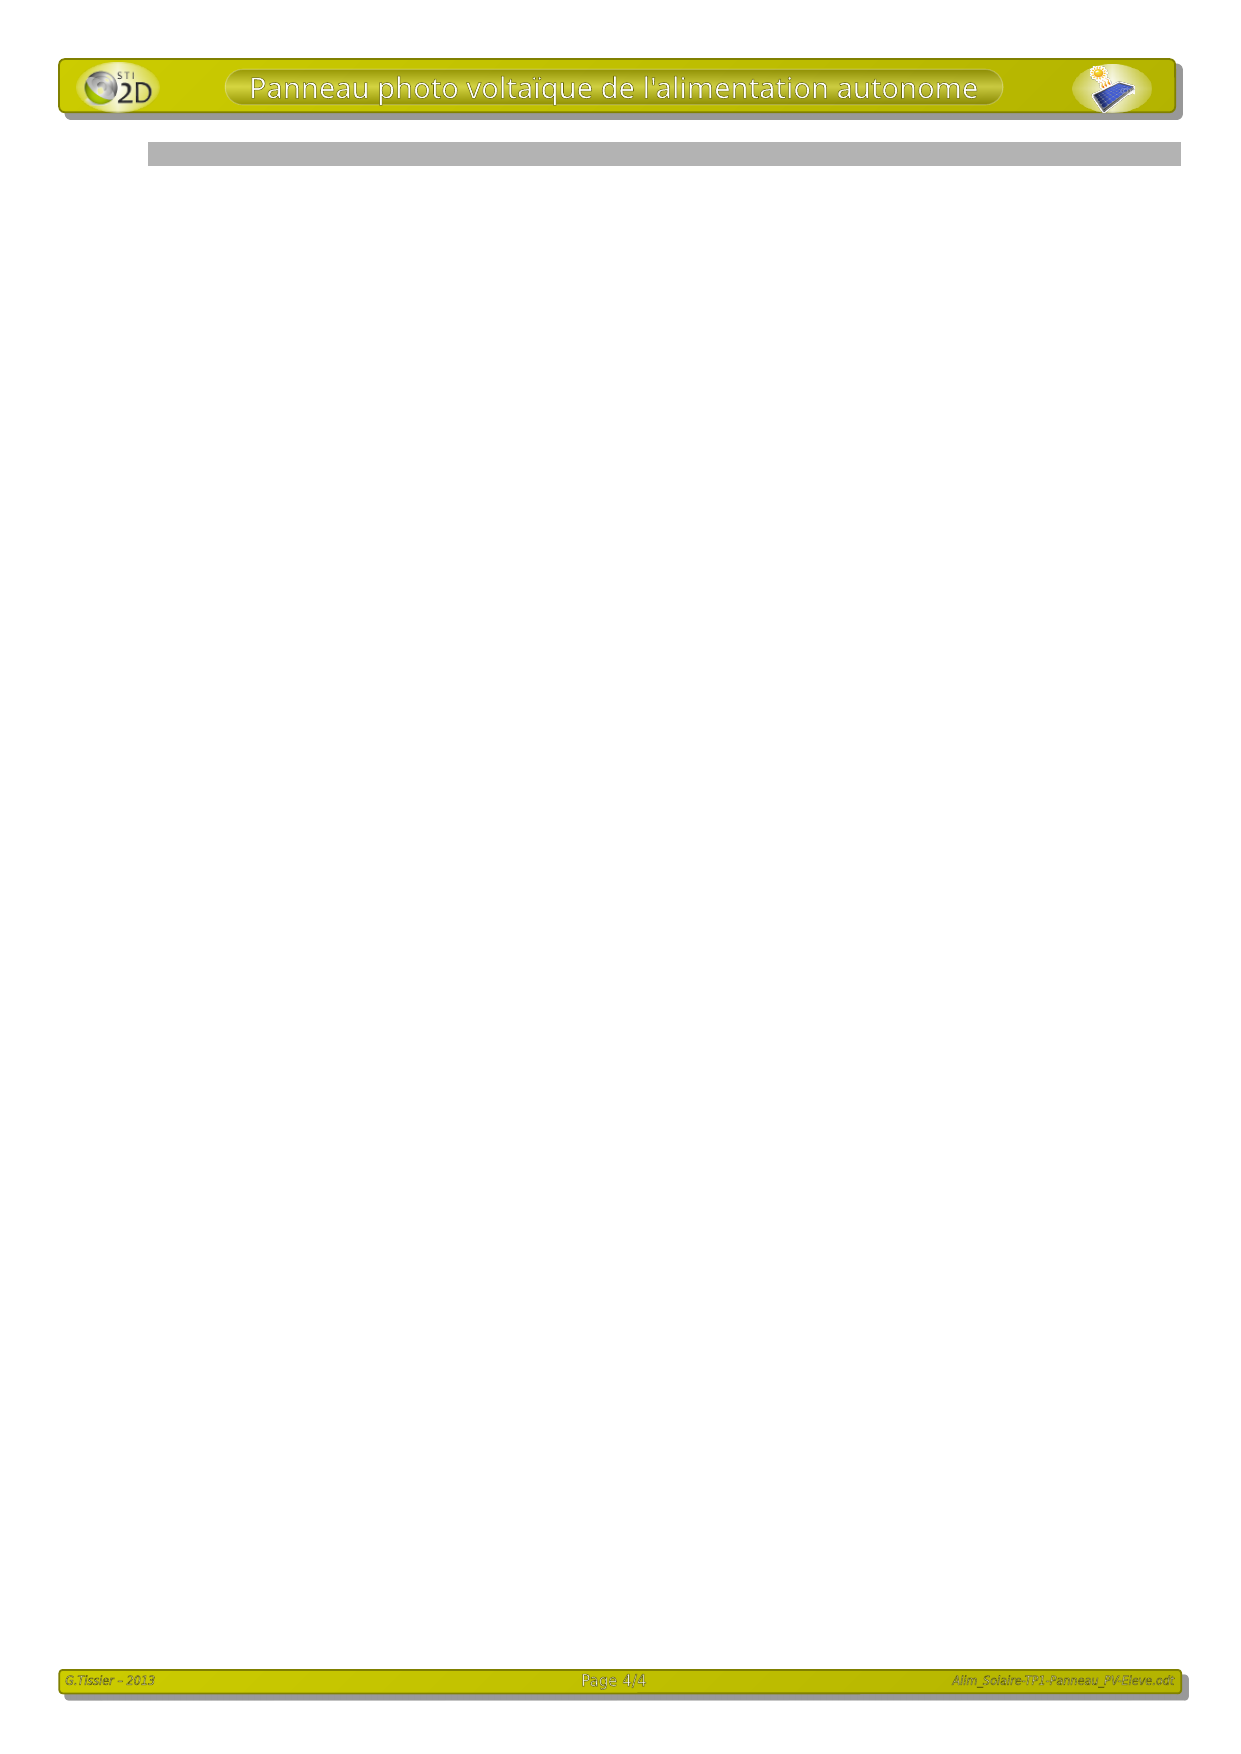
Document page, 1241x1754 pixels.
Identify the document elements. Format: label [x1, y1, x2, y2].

picture [76, 62, 160, 113]
picture [1072, 64, 1152, 113]
